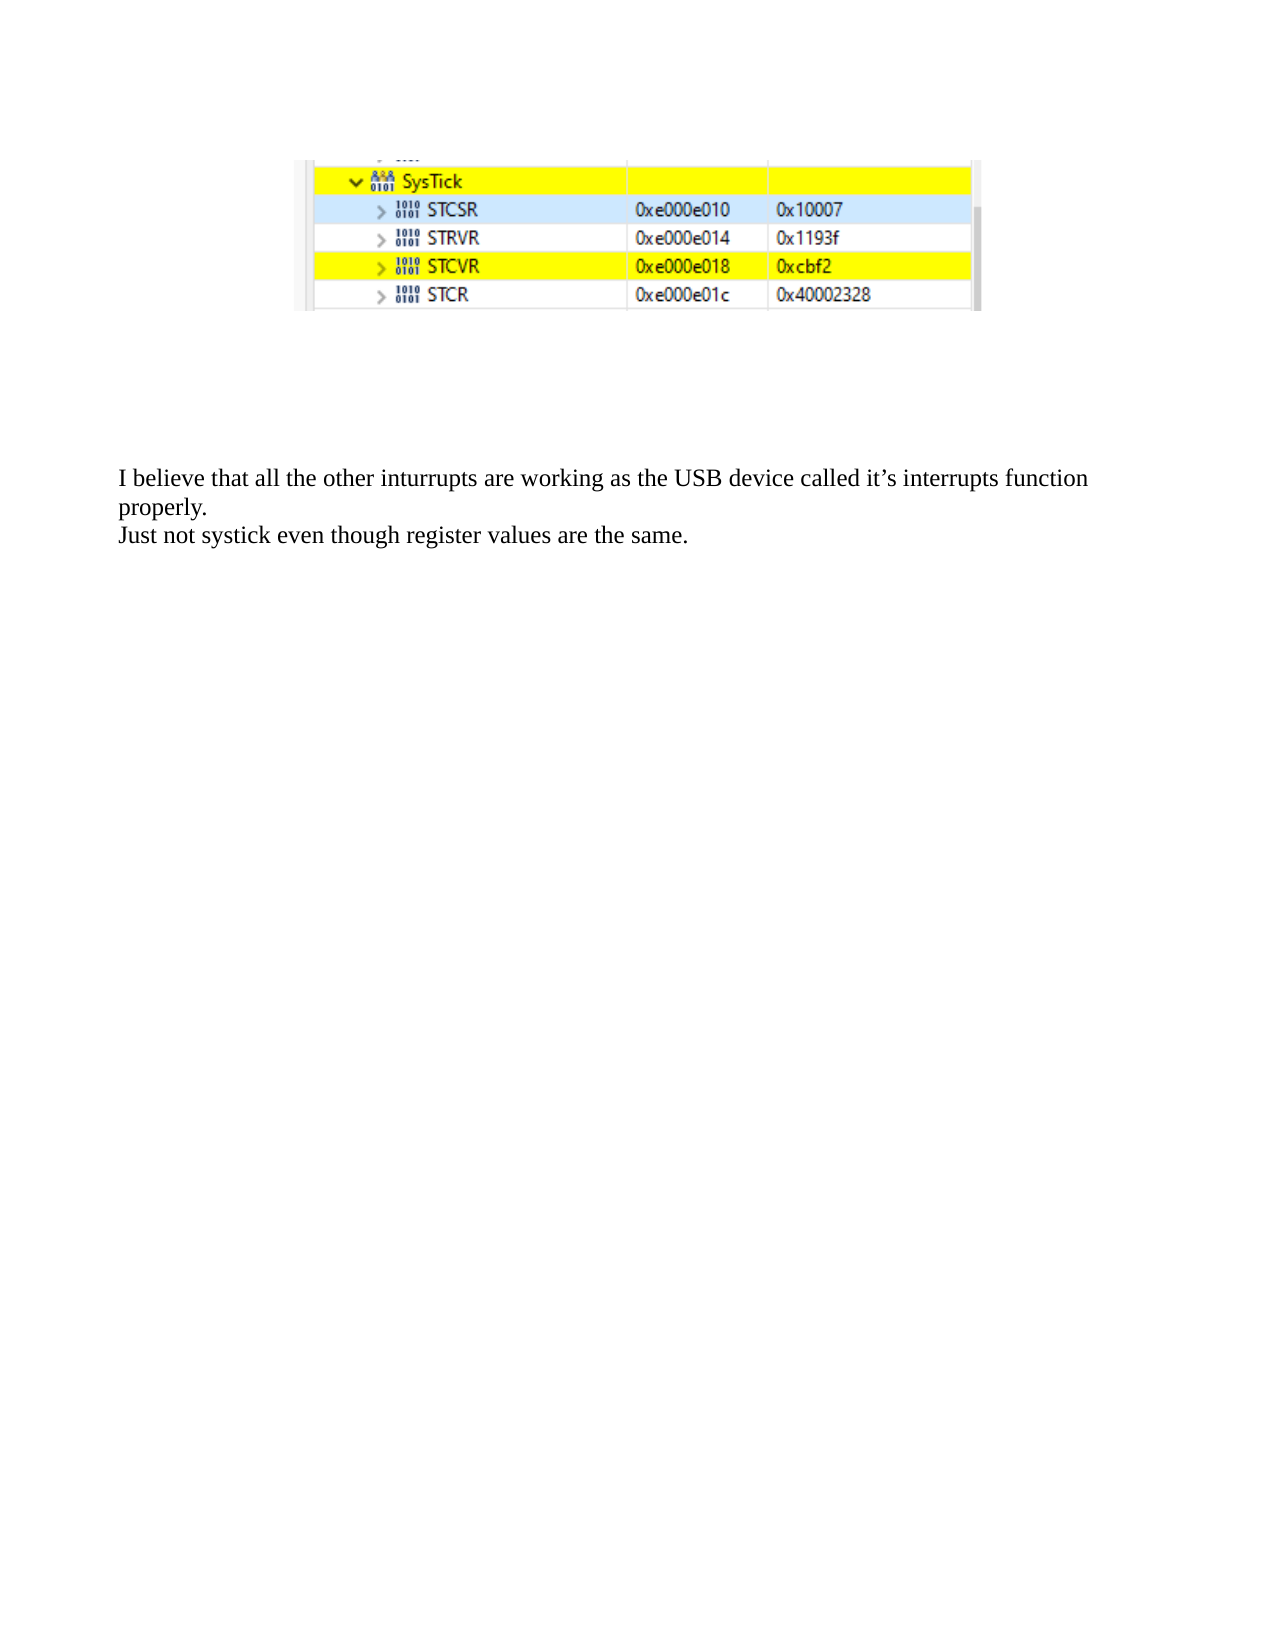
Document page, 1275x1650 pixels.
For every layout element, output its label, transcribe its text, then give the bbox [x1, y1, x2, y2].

text I believe that all the other inturrupts are working as the USB device called it’s interrupts function properly. [118, 463, 1157, 521]
text Just not systick even though register values are the same. [118, 521, 1157, 549]
picture [293, 160, 982, 311]
